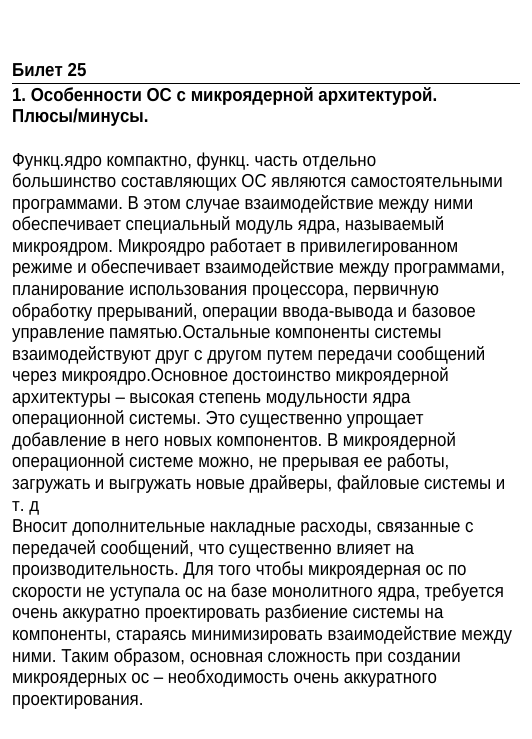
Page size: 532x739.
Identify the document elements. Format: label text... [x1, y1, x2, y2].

text Вносит дополнительные накладные расходы, связанные с передачей сообщений, что существенно влияет на производительность. Для того чтобы микроядерная ос по скорости не уступала ос на базе монолитного ядра, требуется очень аккуратно проектировать разбиение системы на компоненты, стараясь минимизировать взаимодействие между ними. Таким образом, основная сложность при создании микроядерных ос – необходимость очень аккуратного проектирования. [12, 515, 520, 709]
text большинство составляющих ОС являются самостоятельными программами. В этом случае взаимодействие между ними обеспечивает специальный модуль ядра, называемый микроядром. Микроядро работает в привилегированном режиме и обеспечивает взаимодействие между программами, планирование использования процессора, первичную обработку прерываний, операции ввода-вывода и базовое управление памятью.Остальные компоненты системы взаимодействуют друг с другом путем передачи сообщений через микроядро.Основное достоинство микроядерной архитектуры – высокая степень модульности ядра операционной системы. Это существенно упрощает добавление в него новых компонентов. В микроядерной операционной системе можно, не прерывая ее работы, загружать и выгружать новые драйверы, файловые системы и т. д [12, 170, 520, 515]
text Функц.ядро компактно, функц. часть отдельно [12, 148, 520, 170]
text Билет 25 [12, 59, 520, 83]
text 1. Особенности ОС с микроядерной архитектурой. Плюсы/минусы. [12, 84, 520, 127]
